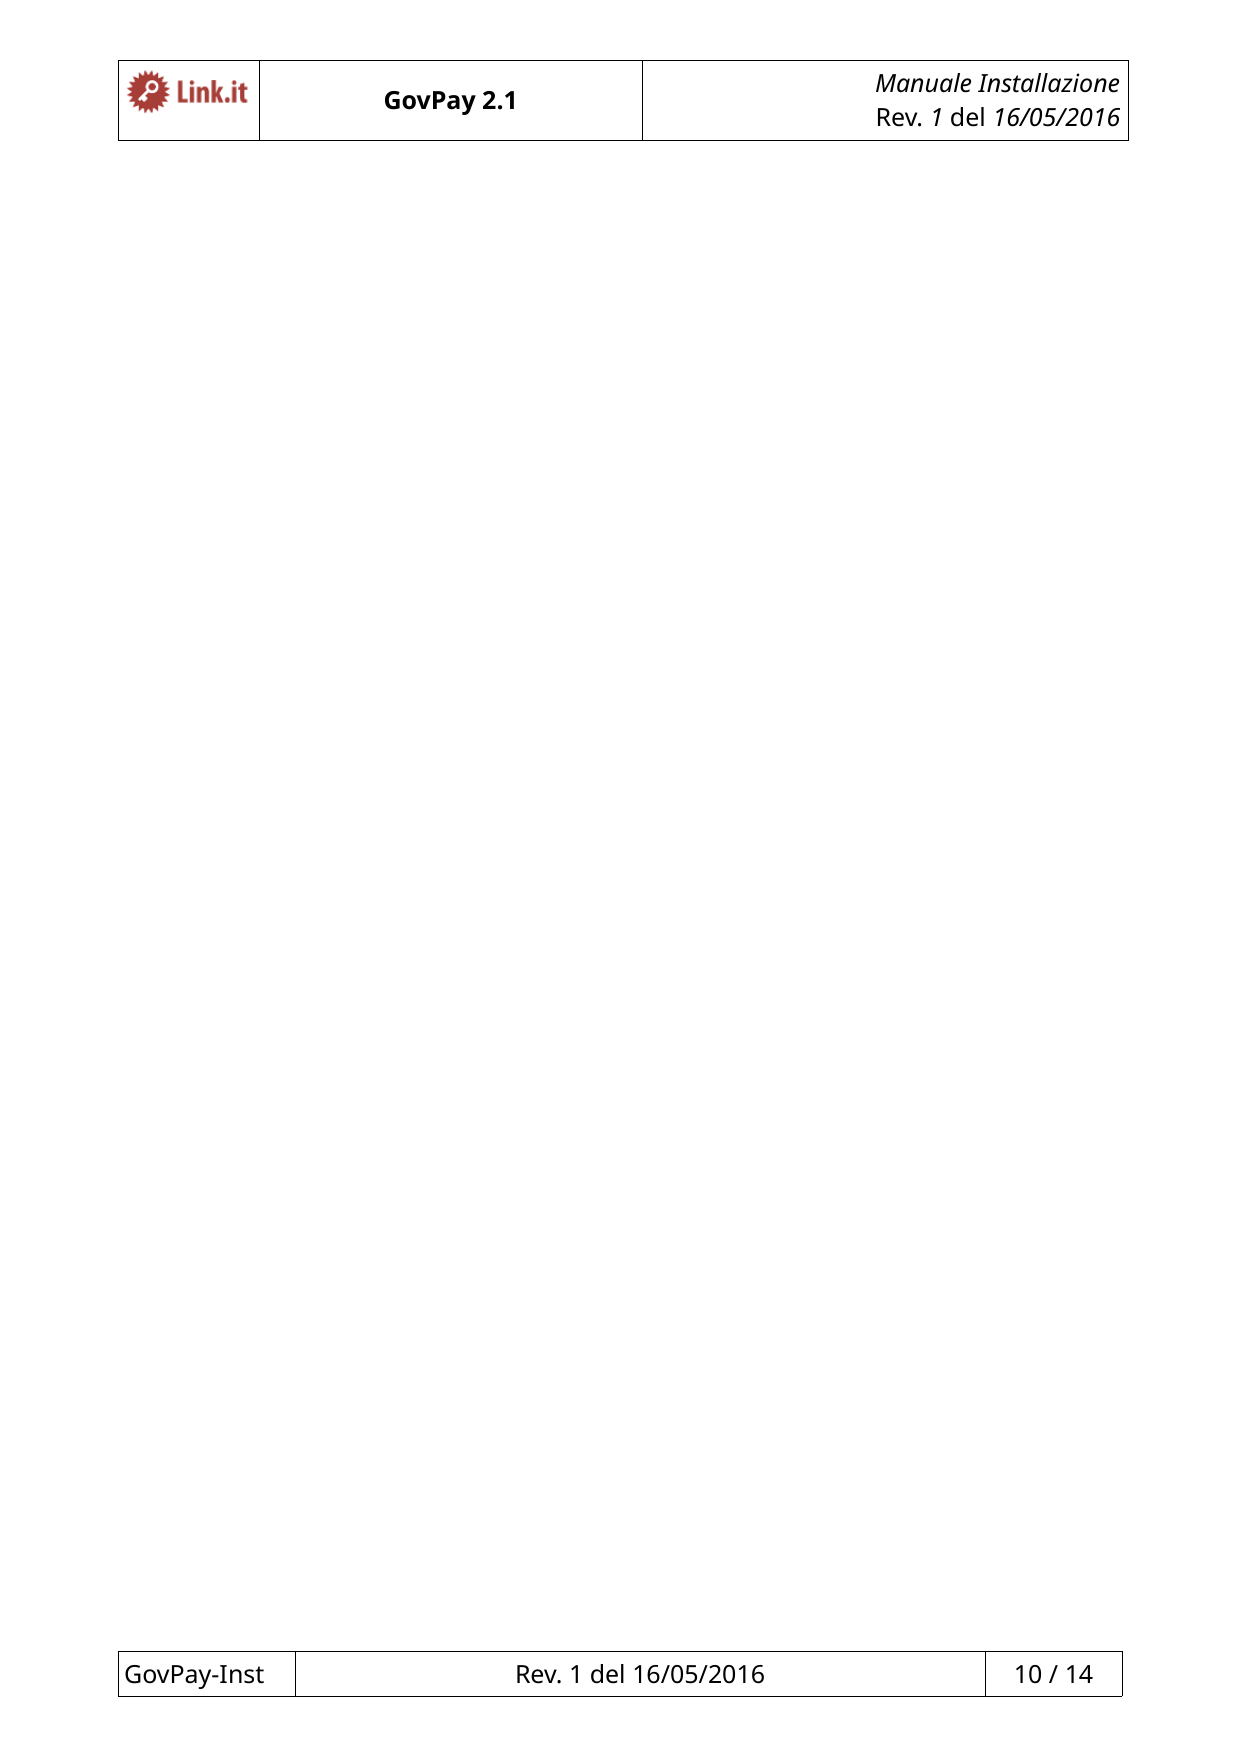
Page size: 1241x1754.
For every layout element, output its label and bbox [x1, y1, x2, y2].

picture [123, 65, 254, 119]
